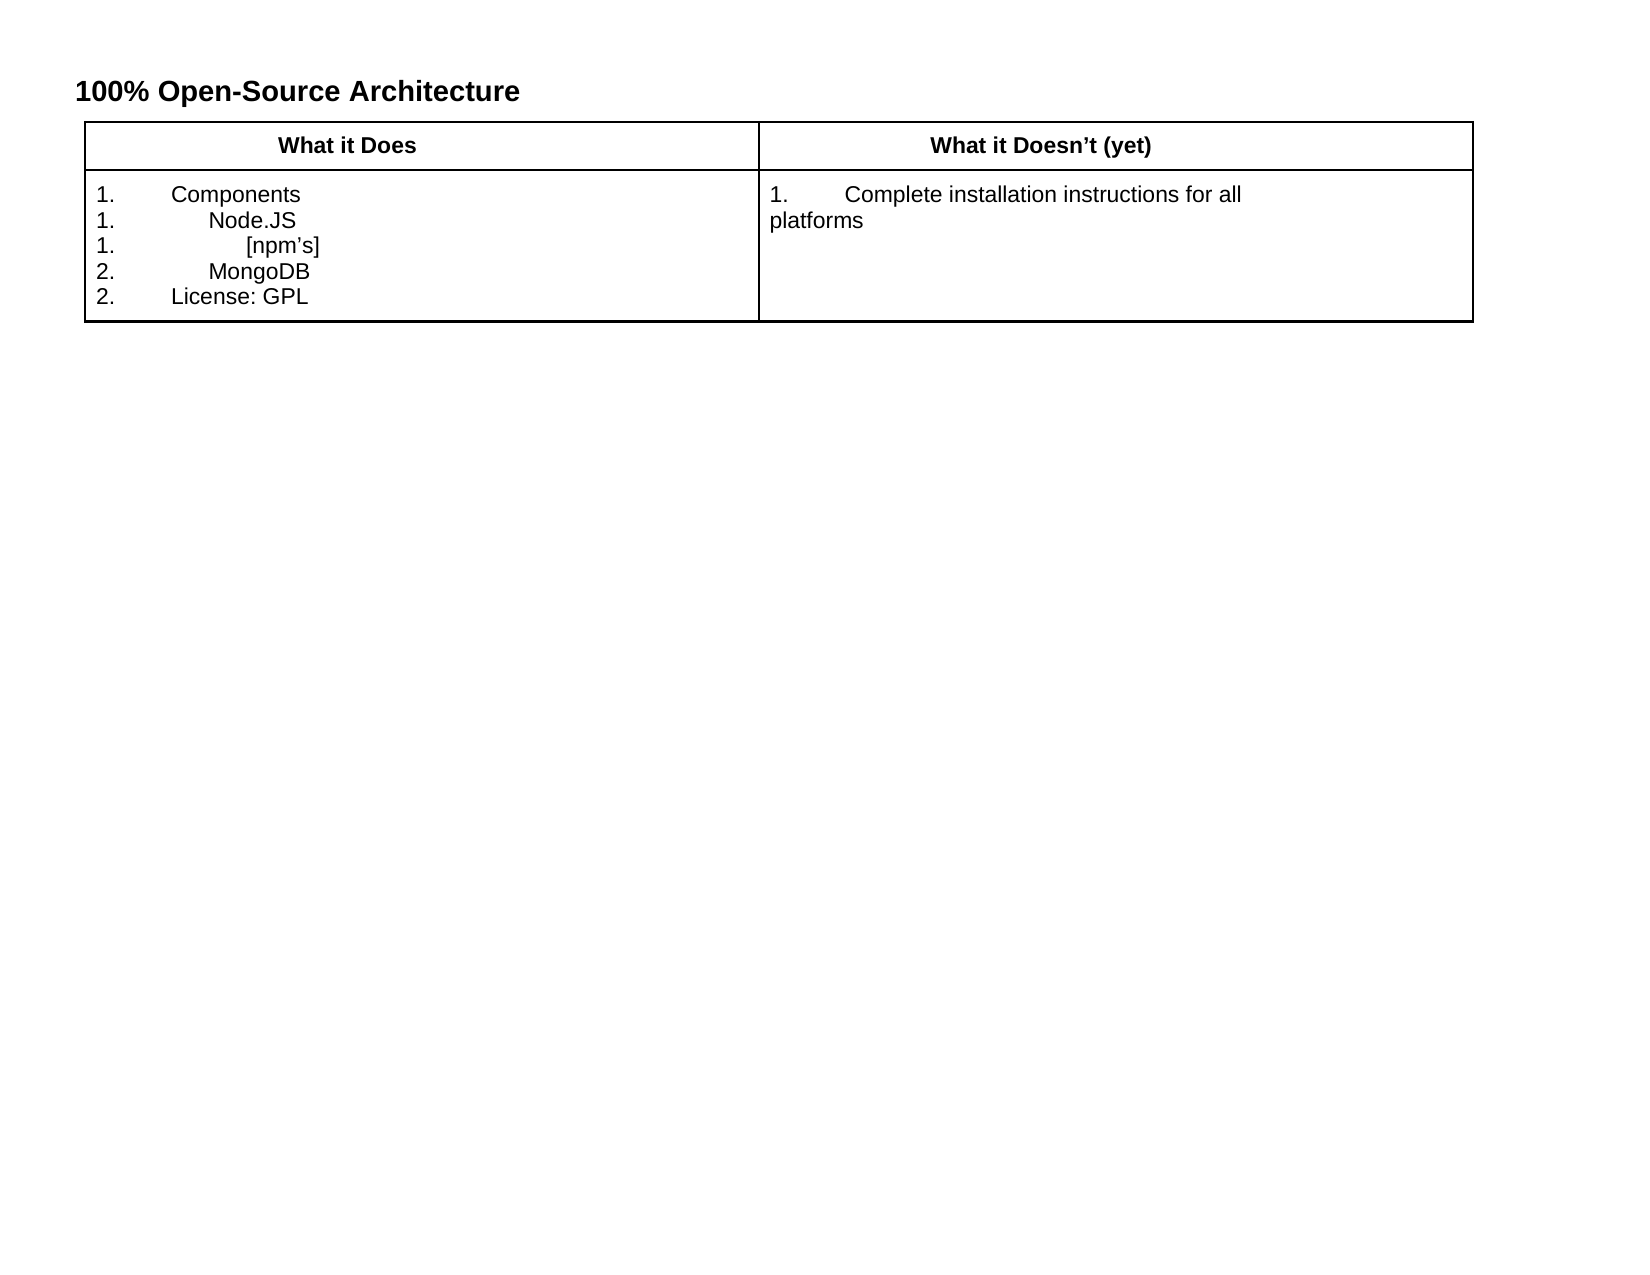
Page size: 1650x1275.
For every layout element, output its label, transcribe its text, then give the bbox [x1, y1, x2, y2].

subtitle 100% Open-Source Architecture [75, 75, 1312, 108]
table_header What it Does [86, 123, 758, 169]
table_cell Complete installation instructions for all platforms [760, 171, 1472, 320]
table_cell Components Node.JS [npm’s] MongoDB License: GPL [86, 171, 758, 320]
table_header What it Doesn’t (yet) [760, 123, 1472, 169]
